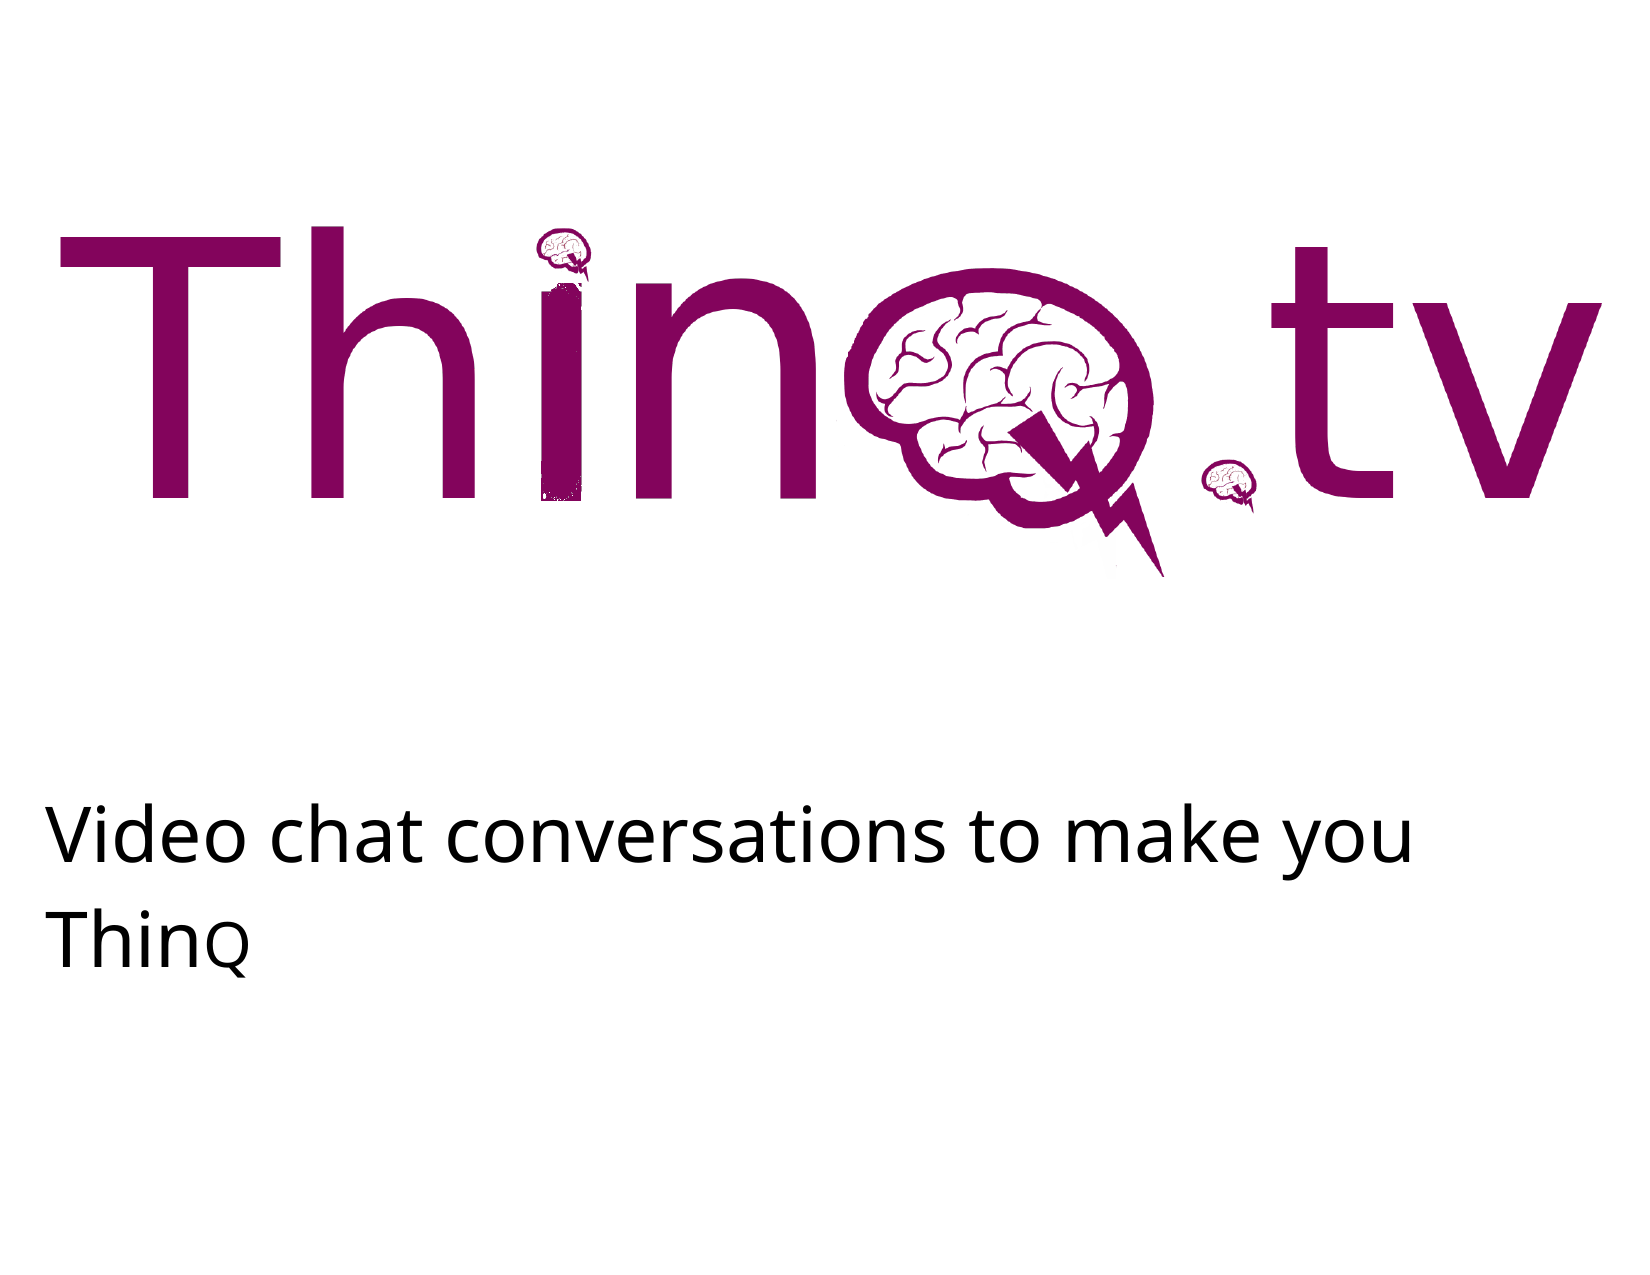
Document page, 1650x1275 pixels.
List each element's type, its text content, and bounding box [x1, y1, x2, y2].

picture [45, 219, 1605, 579]
text Video chat conversations to make you ThinQ [45, 780, 1605, 990]
